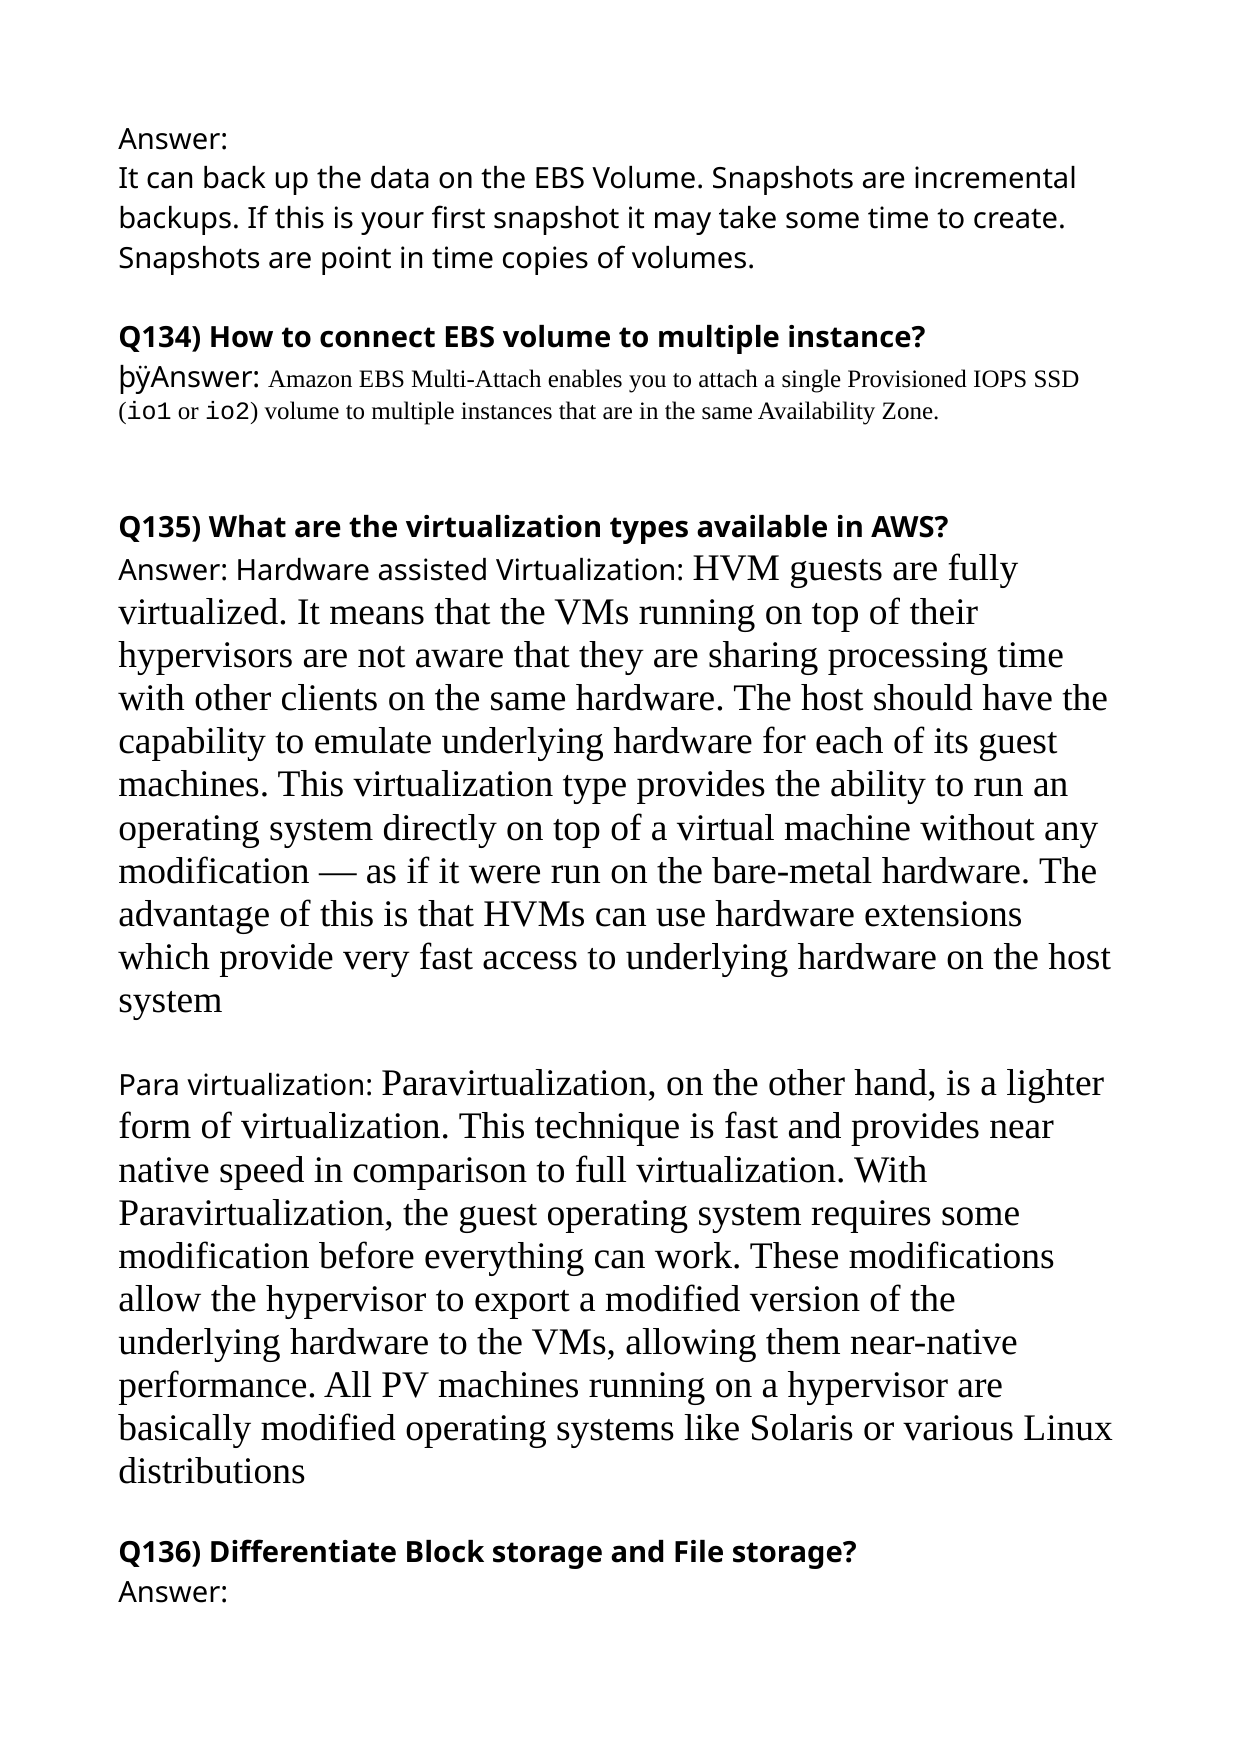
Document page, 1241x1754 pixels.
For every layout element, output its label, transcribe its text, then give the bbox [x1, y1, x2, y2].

text Q134) How to connect EBS volume to multiple instance? [118, 317, 1122, 356]
text þÿAnswer: Amazon EBS Multi-Attach enables you to attach a single Provisioned IOPS SSD (io1 or io2) volume to multiple instances that are in the same Availability Zone. [118, 356, 1122, 427]
text Para virtualization: Paravirtualization, on the other hand, is a lighter form of virtualization. This technique is fast and provides near native speed in comparison to full virtualization. With Paravirtualization, the guest operating system requires some modification before everything can work. These modifications allow the hypervisor to export a modified version of the underlying hardware to the VMs, allowing them near-native performance. All PV machines running on a hypervisor are basically modified operating systems like Solaris or various Linux distributions [118, 1060, 1122, 1492]
text It can back up the data on the EBS Volume. Snapshots are incremental backups. If this is your first snapshot it may take some time to create. Snapshots are point in time copies of volumes. [118, 158, 1122, 277]
text Q135) What are the virtualization types available in AWS? [118, 506, 1122, 546]
text Answer: [118, 1571, 1122, 1611]
text Answer: Hardware assisted Virtualization: HVM guests are fully virtualized. It means that the VMs running on top of their hypervisors are not aware that they are sharing processing time with other clients on the same hardware. The host should have the capability to emulate underlying hardware for each of its guest machines. This virtualization type provides the ability to run an operating system directly on top of a virtual machine without any modification — as if it were run on the bare-metal hardware. The advantage of this is that HVMs can use hardware extensions which provide very fast access to underlying hardware on the host system [118, 546, 1122, 1021]
text Q136) Differentiate Block storage and File storage? [118, 1532, 1122, 1571]
text Answer: [118, 118, 1122, 158]
